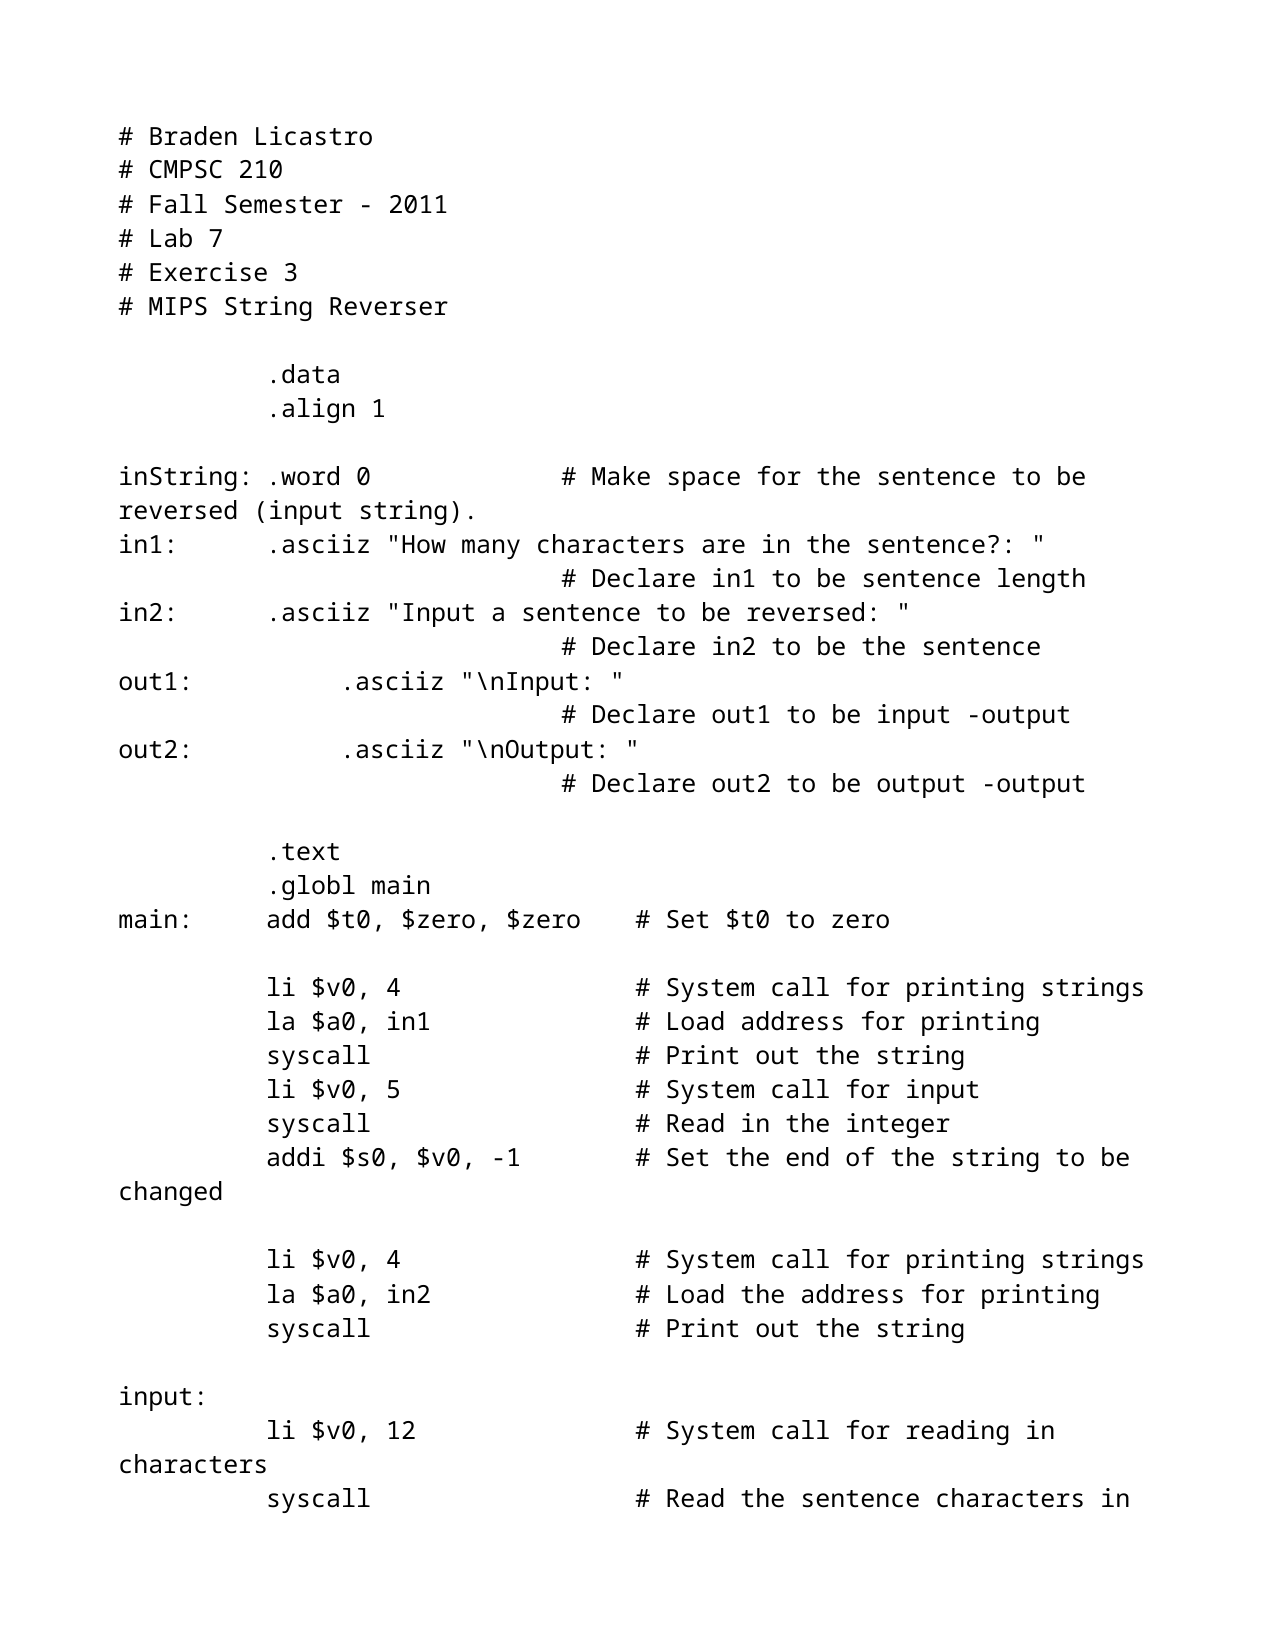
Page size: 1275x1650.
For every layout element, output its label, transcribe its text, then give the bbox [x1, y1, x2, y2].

text addi $s0, $v0, -1 # Set the end of the string to be changed [118, 1140, 1157, 1208]
text li $v0, 12 # System call for reading in characters [118, 1412, 1157, 1481]
text input: [118, 1378, 1157, 1412]
text li $v0, 4 # System call for printing strings [118, 970, 1157, 1004]
text li $v0, 5 # System call for input [118, 1072, 1157, 1106]
text li $v0, 4 # System call for printing strings [118, 1242, 1157, 1276]
text main: add $t0, $zero, $zero # Set $t0 to zero [118, 902, 1157, 936]
text out2: .asciiz "\nOutput: " [118, 731, 1157, 765]
text # Declare in2 to be the sentence [118, 629, 1157, 663]
text # Declare out1 to be input -output [118, 697, 1157, 731]
text inString: .word 0 # Make space for the sentence to be reversed (input string). [118, 459, 1157, 527]
text syscall # Read in the integer [118, 1106, 1157, 1140]
text la $a0, in2 # Load the address for printing [118, 1276, 1157, 1310]
text # MIPS String Reverser [118, 288, 1157, 322]
text la $a0, in1 # Load address for printing [118, 1004, 1157, 1038]
text # Fall Semester - 2011 [118, 186, 1157, 220]
text in2: .asciiz "Input a sentence to be reversed: " [118, 595, 1157, 629]
text in1: .asciiz "How many characters are in the sentence?: " [118, 527, 1157, 561]
text out1: .asciiz "\nInput: " [118, 663, 1157, 697]
text # Lab 7 [118, 220, 1157, 254]
text # Braden Licastro [118, 118, 1157, 152]
text syscall # Read the sentence characters in [118, 1481, 1157, 1515]
text # CMPSC 210 [118, 152, 1157, 186]
text .globl main [118, 867, 1157, 902]
text .text [118, 833, 1157, 867]
text # Exercise 3 [118, 254, 1157, 288]
text # Declare in1 to be sentence length [118, 561, 1157, 595]
text .align 1 [118, 391, 1157, 425]
text .data [118, 357, 1157, 391]
text syscall # Print out the string [118, 1310, 1157, 1344]
text syscall # Print out the string [118, 1038, 1157, 1072]
text # Declare out2 to be output -output [118, 765, 1157, 799]
